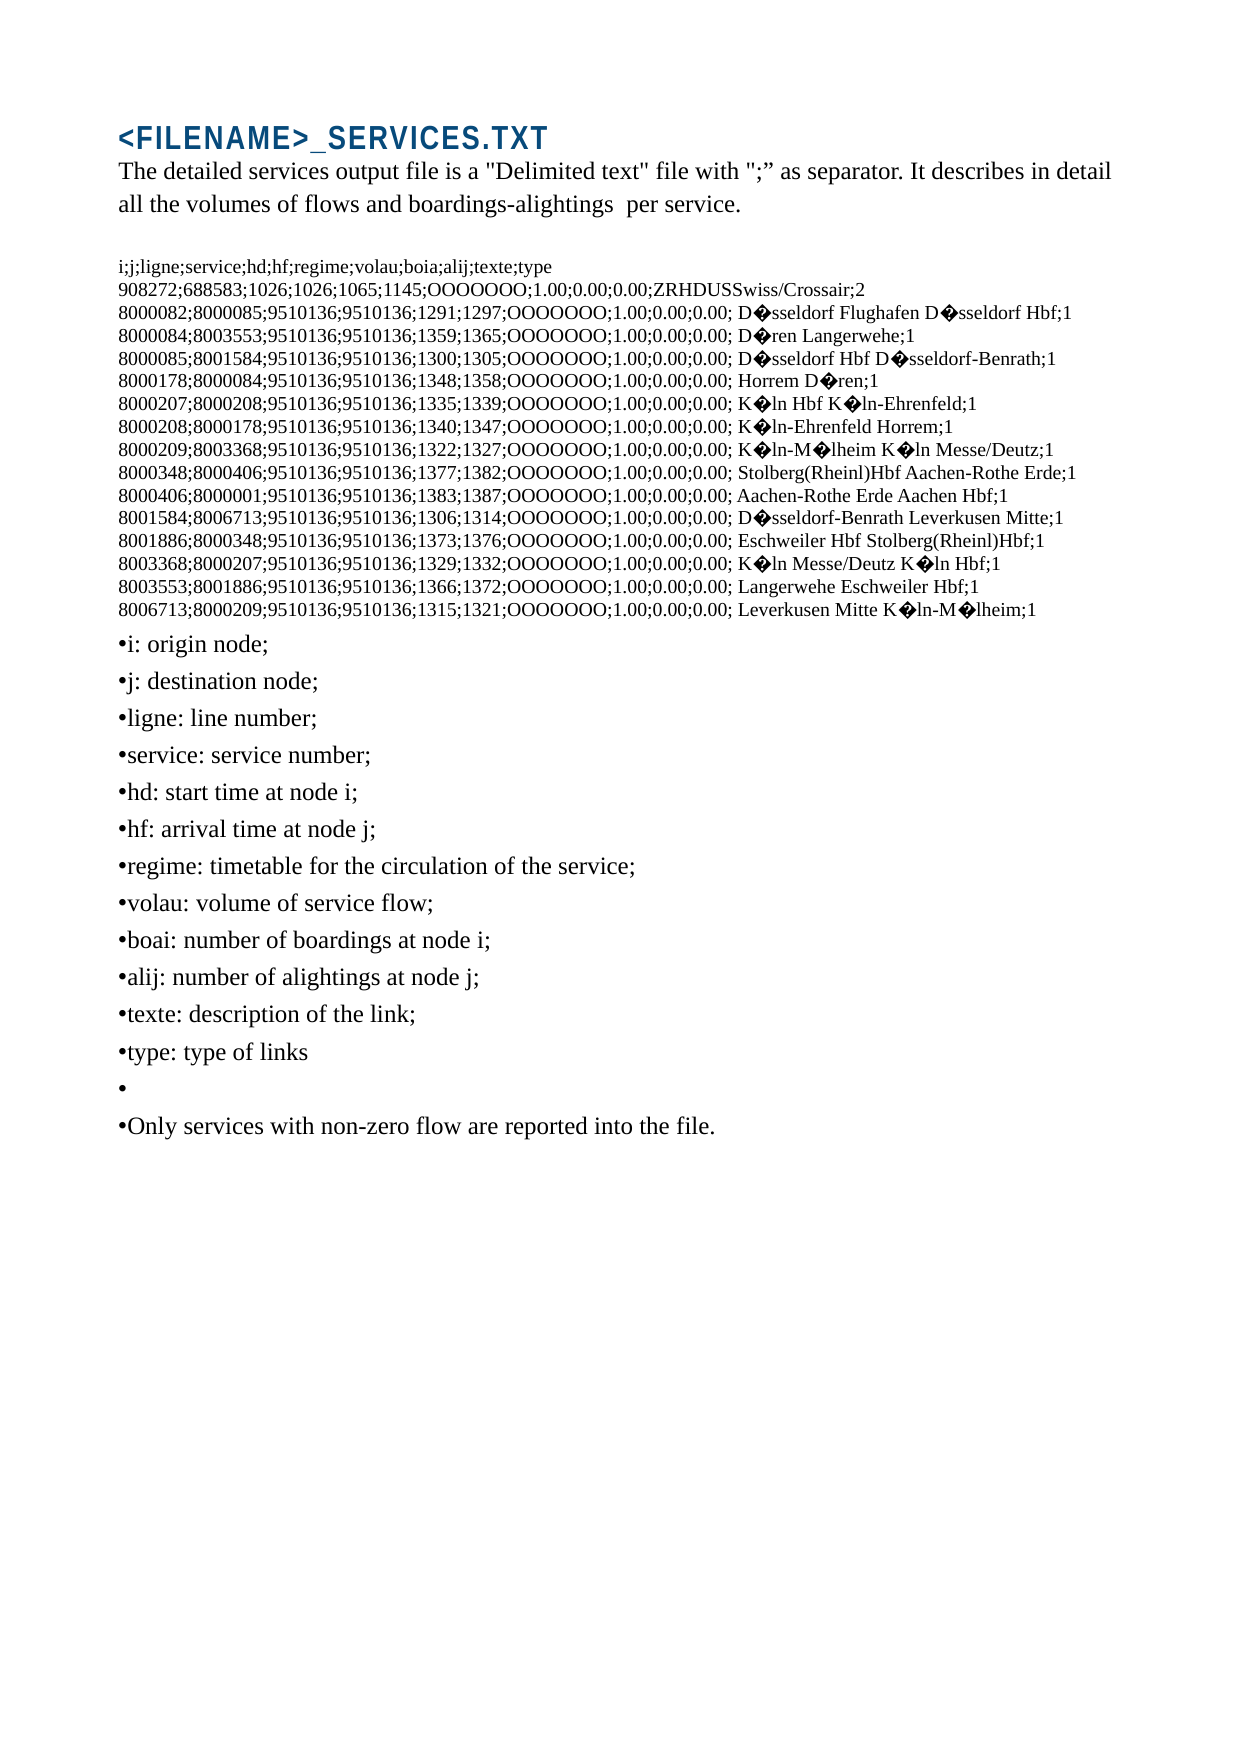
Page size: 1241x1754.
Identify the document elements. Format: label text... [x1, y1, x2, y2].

text 8000178;8000084;9510136;9510136;1348;1358;OOOOOOO;1.00;0.00;0.00; Horrem D�ren;1 [118, 369, 1122, 392]
list boai: number of boardings at node i; [118, 925, 1128, 954]
text 8003553;8001886;9510136;9510136;1366;1372;OOOOOOO;1.00;0.00;0.00; Langerwehe Eschweiler Hbf;1 [118, 575, 1122, 598]
text The detailed services output file is a "Delimited text" file with ";” as separator. It describes in detail all the volumes of flows and boardings-alightings per service. [118, 156, 1122, 218]
list hd: start time at node i; [118, 777, 1128, 806]
text i;j;ligne;service;hd;hf;regime;volau;boia;alij;texte;type [118, 255, 1122, 278]
text 8000406;8000001;9510136;9510136;1383;1387;OOOOOOO;1.00;0.00;0.00; Aachen-Rothe Erde Aachen Hbf;1 [118, 483, 1122, 506]
text 8000207;8000208;9510136;9510136;1335;1339;OOOOOOO;1.00;0.00;0.00; K�ln Hbf K�ln-Ehrenfeld;1 [118, 392, 1122, 415]
text 8000082;8000085;9510136;9510136;1291;1297;OOOOOOO;1.00;0.00;0.00; D�sseldorf Flughafen D�sseldorf Hbf;1 [118, 301, 1122, 324]
text 8006713;8000209;9510136;9510136;1315;1321;OOOOOOO;1.00;0.00;0.00; Leverkusen Mitte K�ln-M�lheim;1 [118, 598, 1122, 620]
list regime: timetable for the circulation of the service; [118, 851, 1128, 880]
text 8000209;8003368;9510136;9510136;1322;1327;OOOOOOO;1.00;0.00;0.00; K�ln-M�lheim K�ln Messe/Deutz;1 [118, 438, 1122, 461]
list alij: number of alightings at node j; [118, 962, 1128, 991]
text 8000348;8000406;9510136;9510136;1377;1382;OOOOOOO;1.00;0.00;0.00; Stolberg(Rheinl)Hbf Aachen-Rothe Erde;1 [118, 461, 1122, 483]
text 8000085;8001584;9510136;9510136;1300;1305;OOOOOOO;1.00;0.00;0.00; D�sseldorf Hbf D�sseldorf-Benrath;1 [118, 347, 1122, 369]
list type: type of links [118, 1037, 1128, 1065]
list service: service number; [118, 740, 1128, 769]
subtitle <FILENAME>_SERVICES.TXT [118, 118, 1122, 156]
list i: origin node; [118, 629, 1128, 657]
text 8000084;8003553;9510136;9510136;1359;1365;OOOOOOO;1.00;0.00;0.00; D�ren Langerwehe;1 [118, 324, 1122, 347]
list j: destination node; [118, 666, 1128, 694]
text 8001584;8006713;9510136;9510136;1306;1314;OOOOOOO;1.00;0.00;0.00; D�sseldorf-Benrath Leverkusen Mitte;1 [118, 506, 1122, 529]
list hf: arrival time at node j; [118, 814, 1128, 843]
list volau: volume of service flow; [118, 888, 1128, 917]
list Only services with non-zero flow are reported into the file. [118, 1111, 1128, 1139]
text 8001886;8000348;9510136;9510136;1373;1376;OOOOOOO;1.00;0.00;0.00; Eschweiler Hbf Stolberg(Rheinl)Hbf;1 [118, 529, 1122, 552]
list texte: description of the link; [118, 999, 1128, 1028]
list ligne: line number; [118, 703, 1128, 732]
text 908272;688583;1026;1026;1065;1145;OOOOOOO;1.00;0.00;0.00;ZRHDUSSwiss/Crossair;2 [118, 278, 1122, 301]
text 8000208;8000178;9510136;9510136;1340;1347;OOOOOOO;1.00;0.00;0.00; K�ln-Ehrenfeld Horrem;1 [118, 415, 1122, 438]
text 8003368;8000207;9510136;9510136;1329;1332;OOOOOOO;1.00;0.00;0.00; K�ln Messe/Deutz K�ln Hbf;1 [118, 552, 1122, 575]
